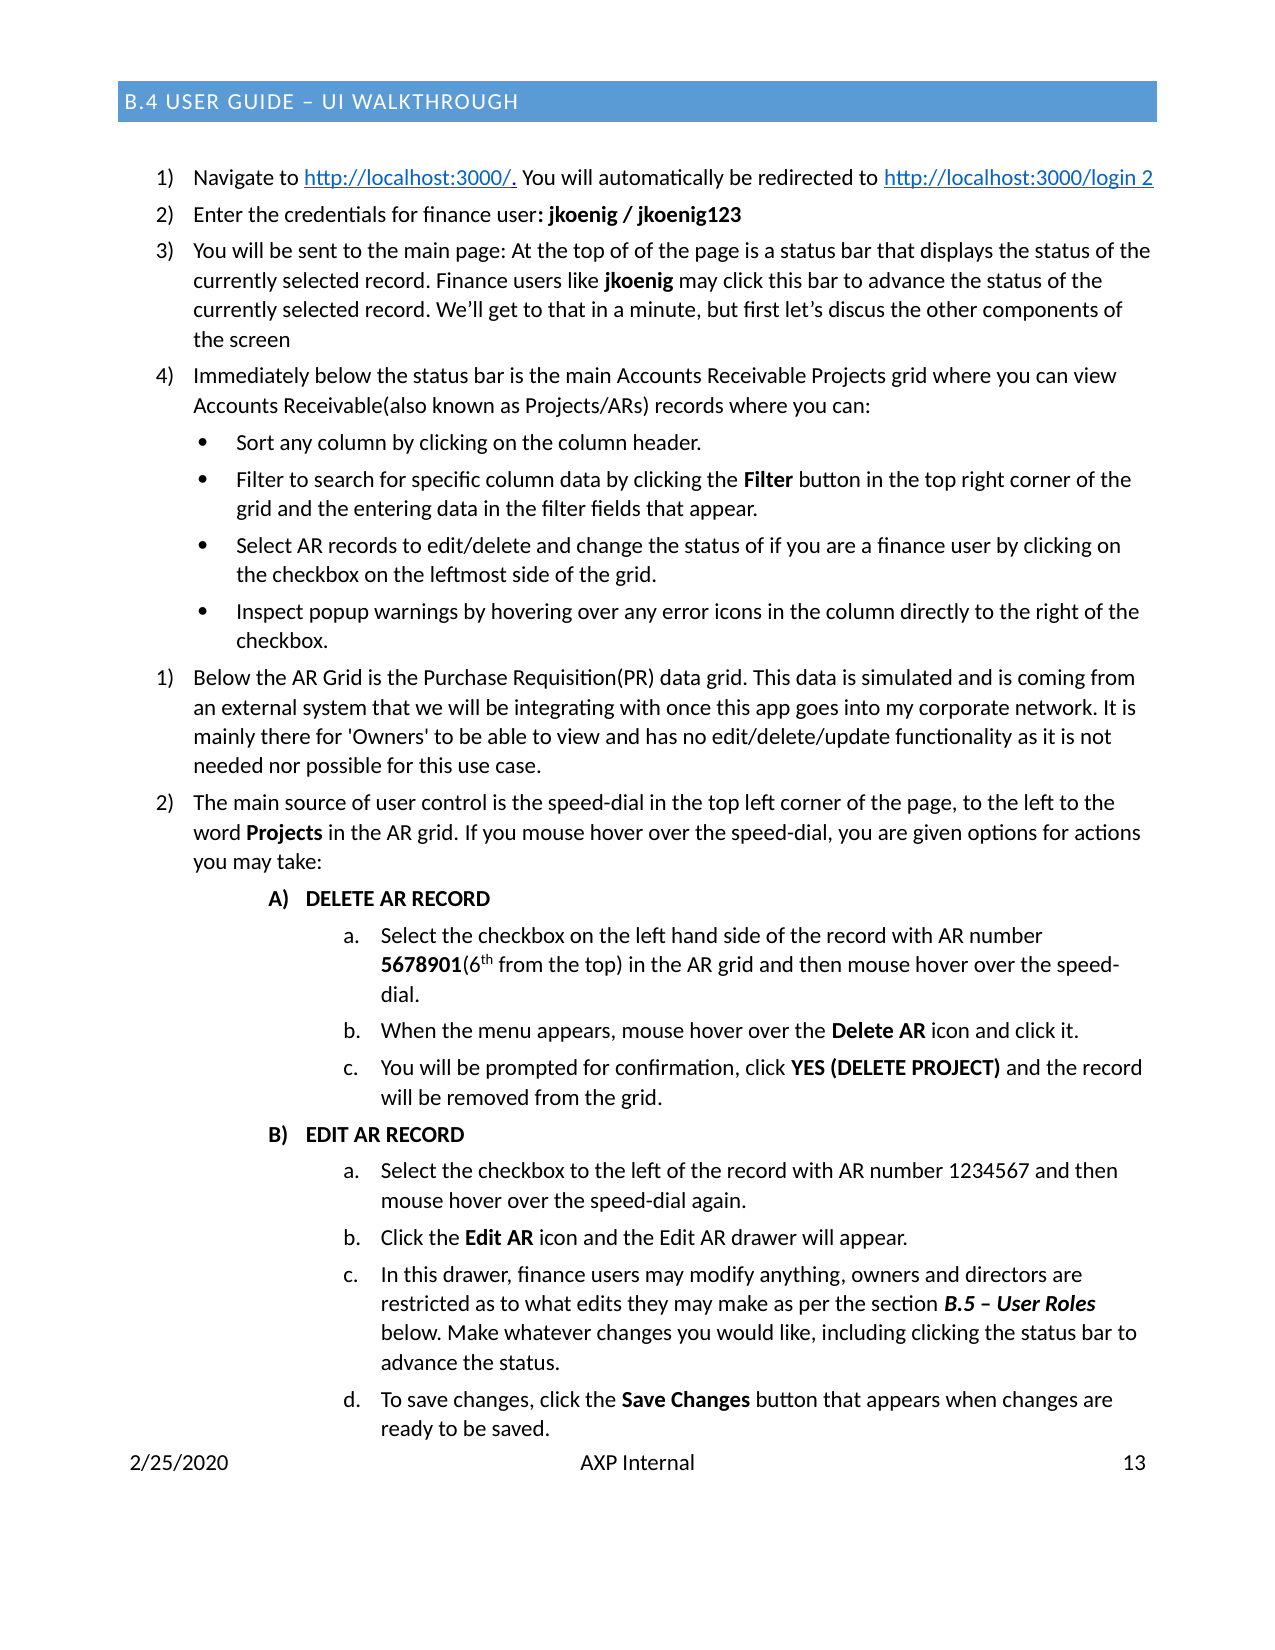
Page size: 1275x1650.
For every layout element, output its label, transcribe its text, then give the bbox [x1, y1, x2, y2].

list Select the checkbox to the left of the record with AR number 1234567 and then mouse hover over the speed-dial again. [343, 1157, 1157, 1214]
list You will be sent to the main page: At the top of of the page is a status bar that displays the status of the currently selected record. Finance users like jkoenig may click this bar to advance the status of the currently selected record. We’ll get to that in a minute, but first let’s discus the other components of the screen [156, 237, 1157, 353]
subtitle B.4 USER GUIDE – UI Walkthrough [124, 88, 1151, 116]
list Filter to search for specific column data by clicking the Filter button in the top right corner of the grid and the entering data in the filter fields that appear. [198, 465, 1157, 522]
list When the menu appears, mouse hover over the Delete AR icon and click it. [343, 1017, 1157, 1044]
list Select the checkbox on the left hand side of the record with AR number 5678901(6th from the top) in the AR grid and then mouse hover over the speed-dial. [343, 921, 1157, 1008]
list EDIT AR RECORD [268, 1120, 1157, 1148]
list Inspect popup warnings by hovering over any error icons in the column directly to the right of the checkbox. [198, 597, 1157, 654]
list Below the AR Grid is the Purchase Requisition(PR) data grid. This data is simulated and is coming from an external system that we will be integrating with once this app goes into my corporate network. It is mainly there for 'Owners' to be able to view and has no edit/delete/update functionality as it is not needed nor possible for this use case. [156, 663, 1157, 779]
list Sort any column by clicking on the column header. [198, 428, 1157, 456]
list The main source of user control is the speed-dial in the top left corner of the page, to the left to the word Projects in the AR grid. If you mouse hover over the speed-dial, you are given options for actions you may take: [156, 788, 1157, 875]
list DELETE AR RECORD [268, 884, 1157, 912]
list To save changes, click the Save Changes button that appears when changes are ready to be saved. [343, 1385, 1157, 1442]
list Navigate to http://localhost:3000/. You will automatically be redirected to http://localhost:3000/login 2 [156, 163, 1157, 191]
list Select AR records to edit/delete and change the status of if you are a finance user by clicking on the checkbox on the leftmost side of the grid. [198, 531, 1157, 588]
list Click the Edit AR icon and the Edit AR drawer will appear. [343, 1223, 1157, 1251]
list You will be prompted for confirmation, click YES (DELETE PROJECT) and the record will be removed from the grid. [343, 1053, 1157, 1111]
list Immediately below the status bar is the main Accounts Receivable Projects grid where you can view Accounts Receivable(also known as Projects/ARs) records where you can: [156, 362, 1157, 419]
list In this drawer, finance users may modify anything, owners and directors are restricted as to what edits they may make as per the section B.5 – User Roles below. Make whatever changes you would like, including clicking the status bar to advance the status. [343, 1260, 1157, 1376]
list Enter the credentials for finance user: jkoenig / jkoenig123 [156, 200, 1157, 228]
